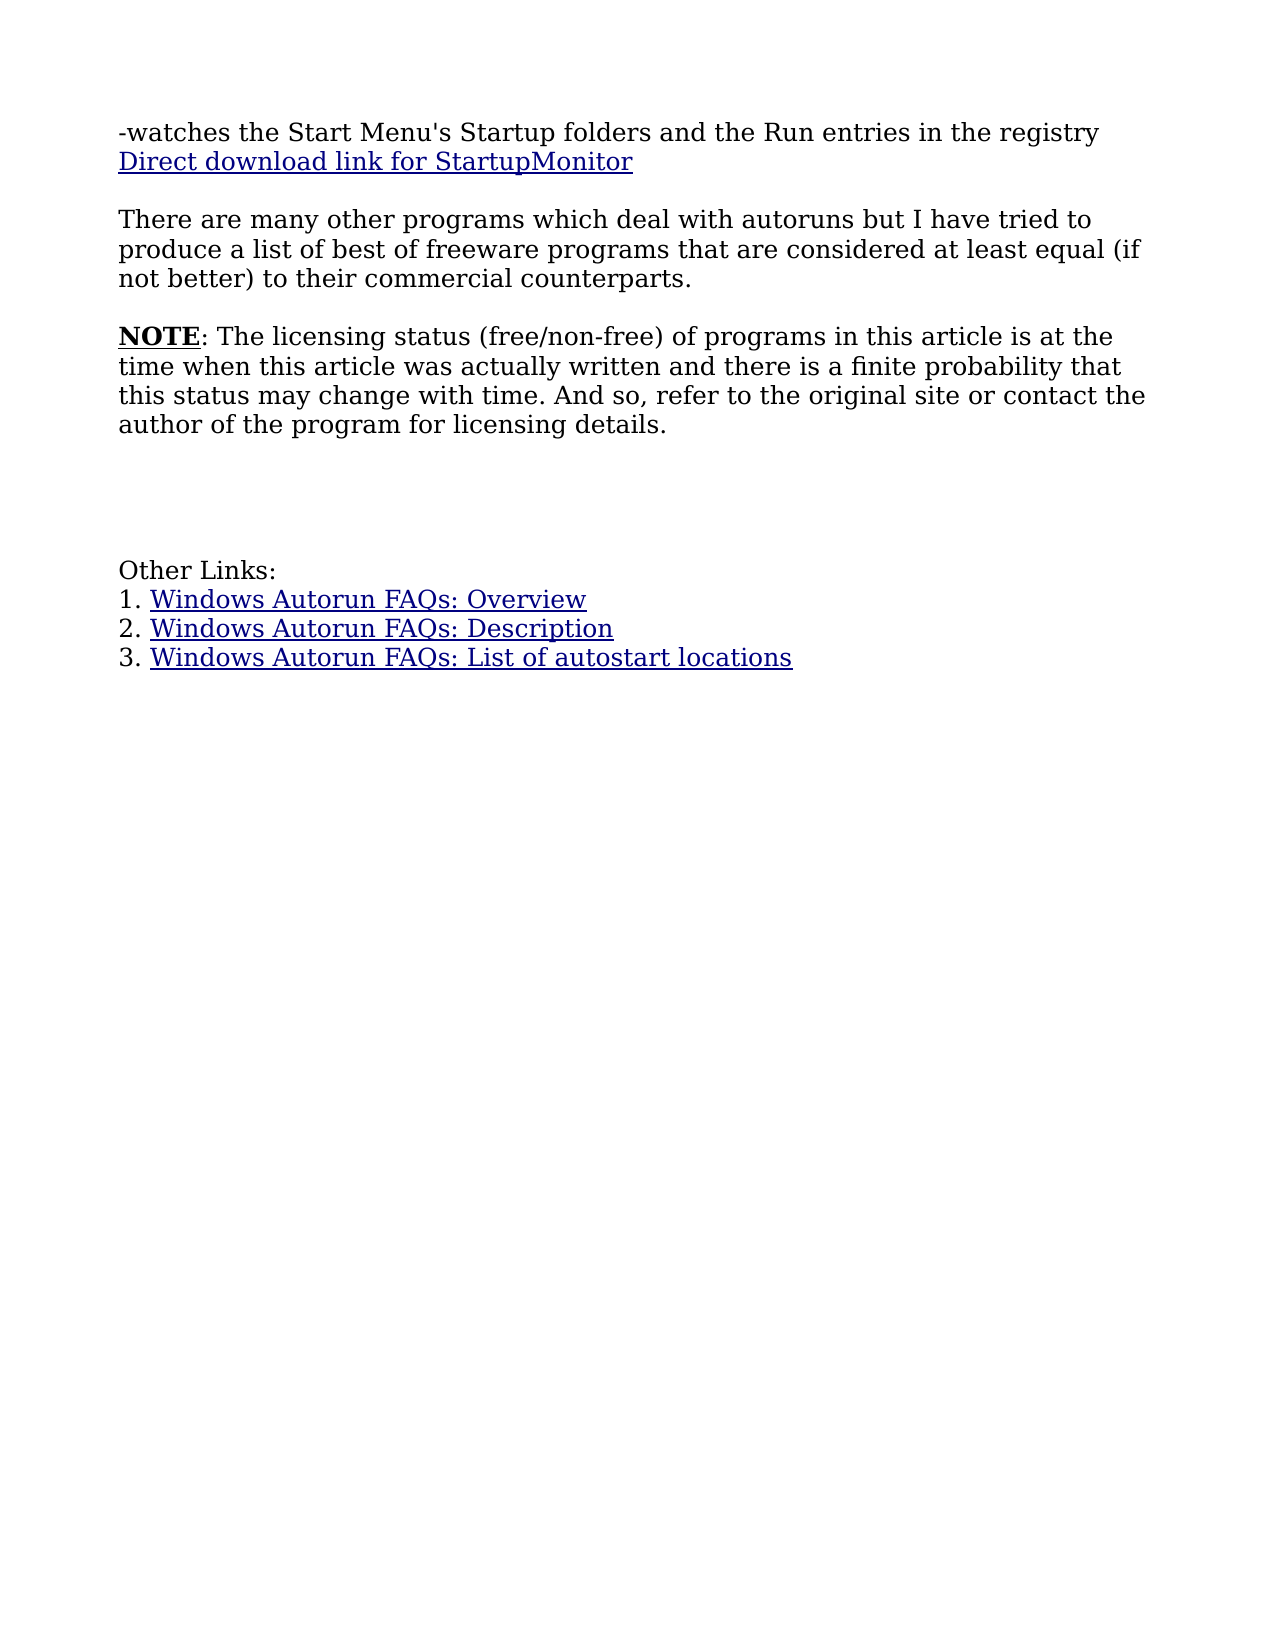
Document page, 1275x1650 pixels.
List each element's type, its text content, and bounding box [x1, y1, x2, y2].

text -watches the Start Menu's Startup folders and the Run entries in the registry Direct download link for StartupMonitor There are many other programs which deal with autoruns but I have tried to produce a list of best of freeware programs that are considered at least equal (if not better) to their commercial counterparts. NOTE: The licensing status (free/non-free) of programs in this article is at the time when this article was actually written and there is a finite probability that this status may change with time. And so, refer to the original site or contact the author of the program for licensing details. [118, 118, 1157, 468]
text Other Links: 1. Windows Autorun FAQs: Overview 2. Windows Autorun FAQs: Description 3. Windows Autorun FAQs: List of autostart locations [118, 556, 1157, 672]
